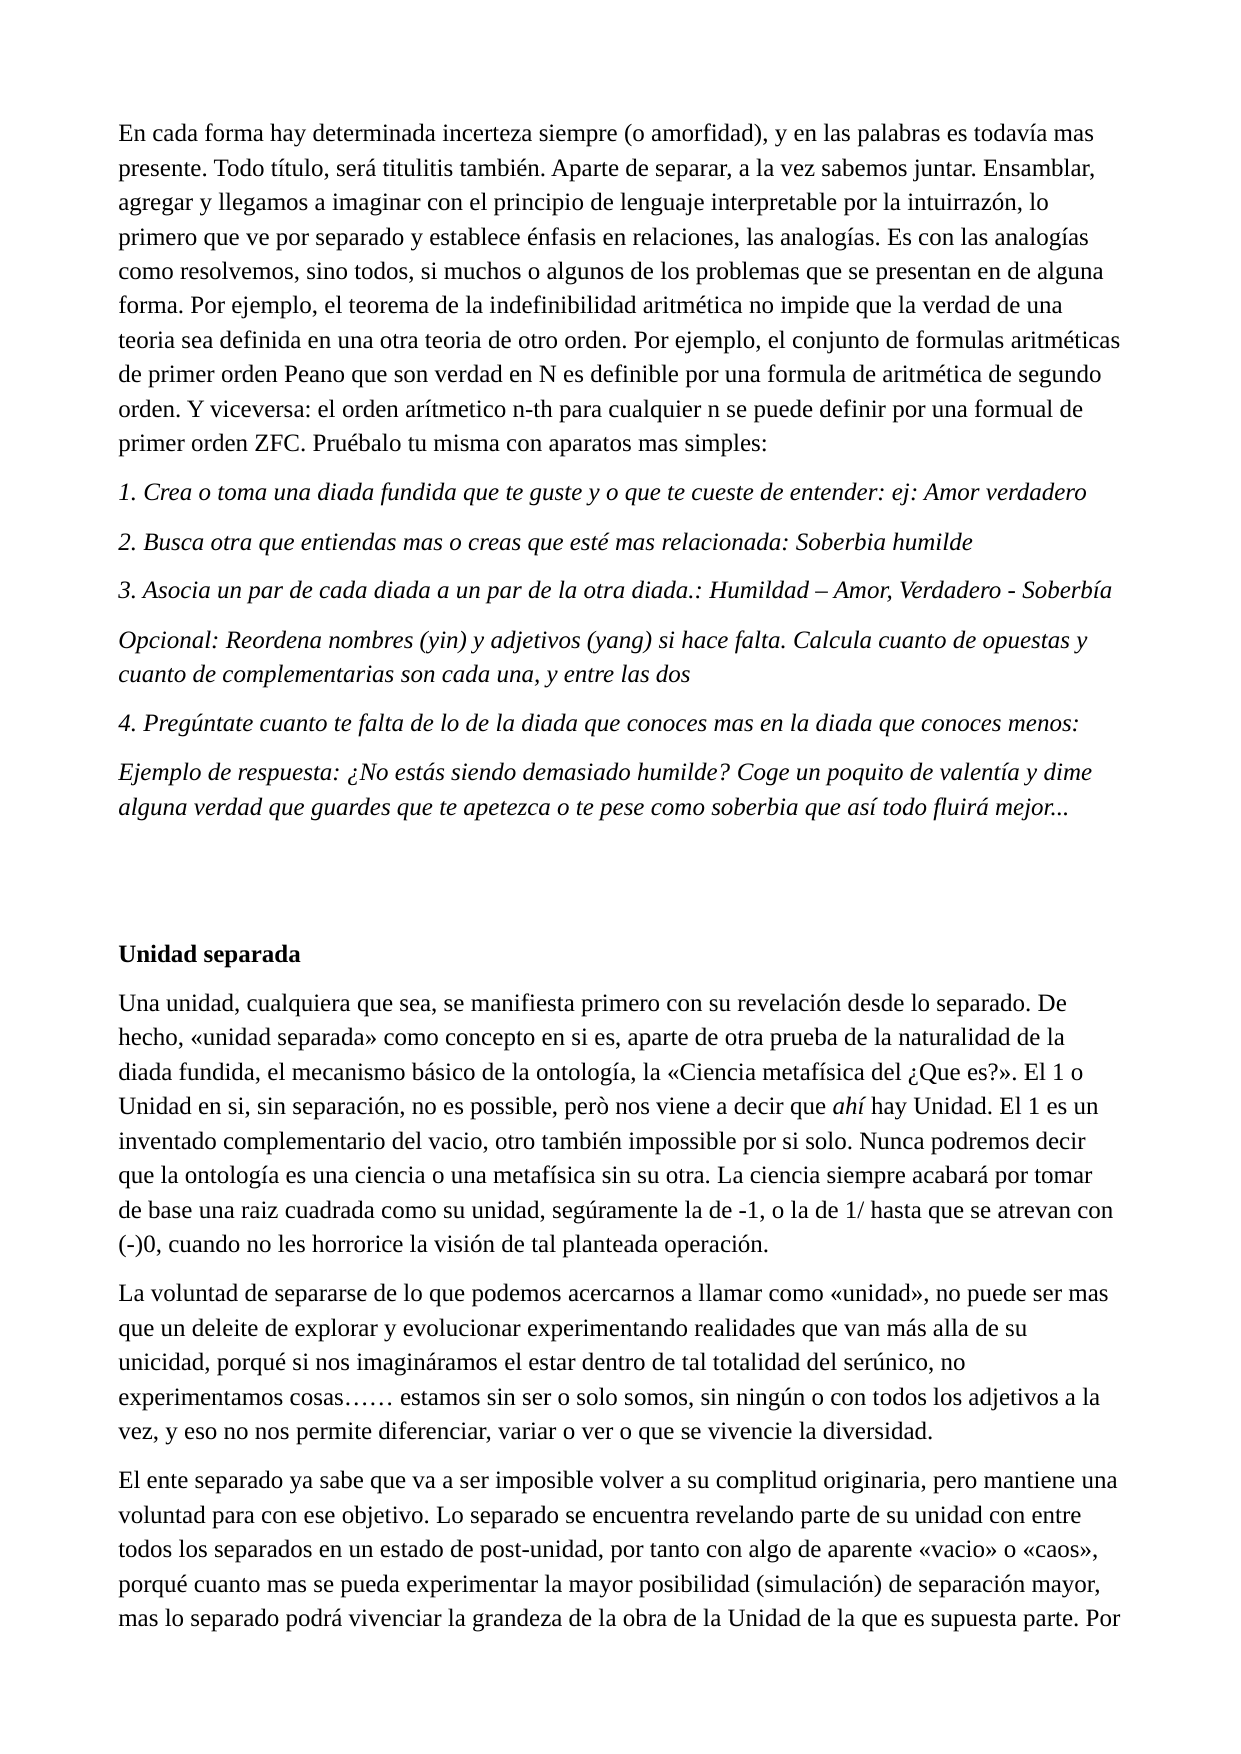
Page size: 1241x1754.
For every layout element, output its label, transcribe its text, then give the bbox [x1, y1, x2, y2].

text El ente separado ya sabe que va a ser imposible volver a su complitud originaria, pero mantiene una voluntad para con ese objetivo. Lo separado se encuentra revelando parte de su unidad con entre todos los separados en un estado de post-unidad, por tanto con algo de aparente «vacio» o «caos», porqué cuanto mas se pueda experimentar la mayor posibilidad (simulación) de separación mayor, mas lo separado podrá vivenciar la grandeza de la obra de la Unidad de la que es supuesta parte. Por [118, 1465, 1122, 1632]
text 2. Busca otra que entiendas mas o creas que esté mas relacionada: Soberbia humilde [118, 527, 1122, 555]
text 4. Pregúntate cuanto te falta de lo de la diada que conoces mas en la diada que conoces menos: [118, 708, 1122, 737]
text Opcional: Reordena nombres (yin) y adjetivos (yang) si hace falta. Calcula cuanto de opuestas y cuanto de complementarias son cada una, y entre las dos [118, 625, 1122, 688]
text Unidad separada [118, 939, 1122, 968]
text La voluntad de separarse de lo que podemos acercarnos a llamar como «unidad», no puede ser mas que un deleite de explorar y evolucionar experimentando realidades que van más alla de su unicidad, porqué si nos imagináramos el estar dentro de tal totalidad del serúnico, no experimentamos cosas…… estamos sin ser o solo somos, sin ningún o con todos los adjetivos a la vez, y eso no nos permite diferenciar, variar o ver o que se vivencie la diversidad. [118, 1278, 1122, 1445]
text Una unidad, cualquiera que sea, se manifiesta primero con su revelación desde lo separado. De hecho, «unidad separada» como concepto en si es, aparte de otra prueba de la naturalidad de la diada fundida, el mecanismo básico de la ontología, la «Ciencia metafísica del ¿Que es?». El 1 o Unidad en si, sin separación, no es possible, però nos viene a decir que ahí hay Unidad. El 1 es un inventado complementario del vacio, otro también impossible por si solo. Nunca podremos decir que la ontología es una ciencia o una metafísica sin su otra. La ciencia siempre acabará por tomar de base una raiz cuadrada como su unidad, segúramente la de -1, o la de 1/ hasta que se atrevan con (-)0, cuando no les horrorice la visión de tal planteada operación. [118, 988, 1122, 1258]
text 1. Crea o toma una diada fundida que te guste y o que te cueste de entender: ej: Amor verdadero [118, 477, 1122, 506]
text Ejemplo de respuesta: ¿No estás siendo demasiado humilde? Coge un poquito de valentía y dime alguna verdad que guardes que te apetezca o te pese como soberbia que así todo fluirá mejor... [118, 757, 1122, 821]
text 3. Asocia un par de cada diada a un par de la otra diada.: Humildad – Amor, Verdadero - Soberbía [118, 576, 1122, 604]
text En cada forma hay determinada incerteza siempre (o amorfidad), y en las palabras es todavía mas presente. Todo título, será titulitis también. Aparte de separar, a la vez sabemos juntar. Ensamblar, agregar y llegamos a imaginar con el principio de lenguaje interpretable por la intuirrazón, lo primero que ve por separado y establece énfasis en relaciones, las analogías. Es con las analogías como resolvemos, sino todos, si muchos o algunos de los problemas que se presentan en de alguna forma. Por ejemplo, el teorema de la indefinibilidad aritmética no impide que la verdad de una teoria sea definida en una otra teoria de otro orden. Por ejemplo, el conjunto de formulas aritméticas de primer orden Peano que son verdad en N es definible por una formula de aritmética de segundo orden. Y viceversa: el orden arítmetico n-th para cualquier n se puede definir por una formual de primer orden ZFC. Pruébalo tu misma con aparatos mas simples: [118, 118, 1122, 457]
